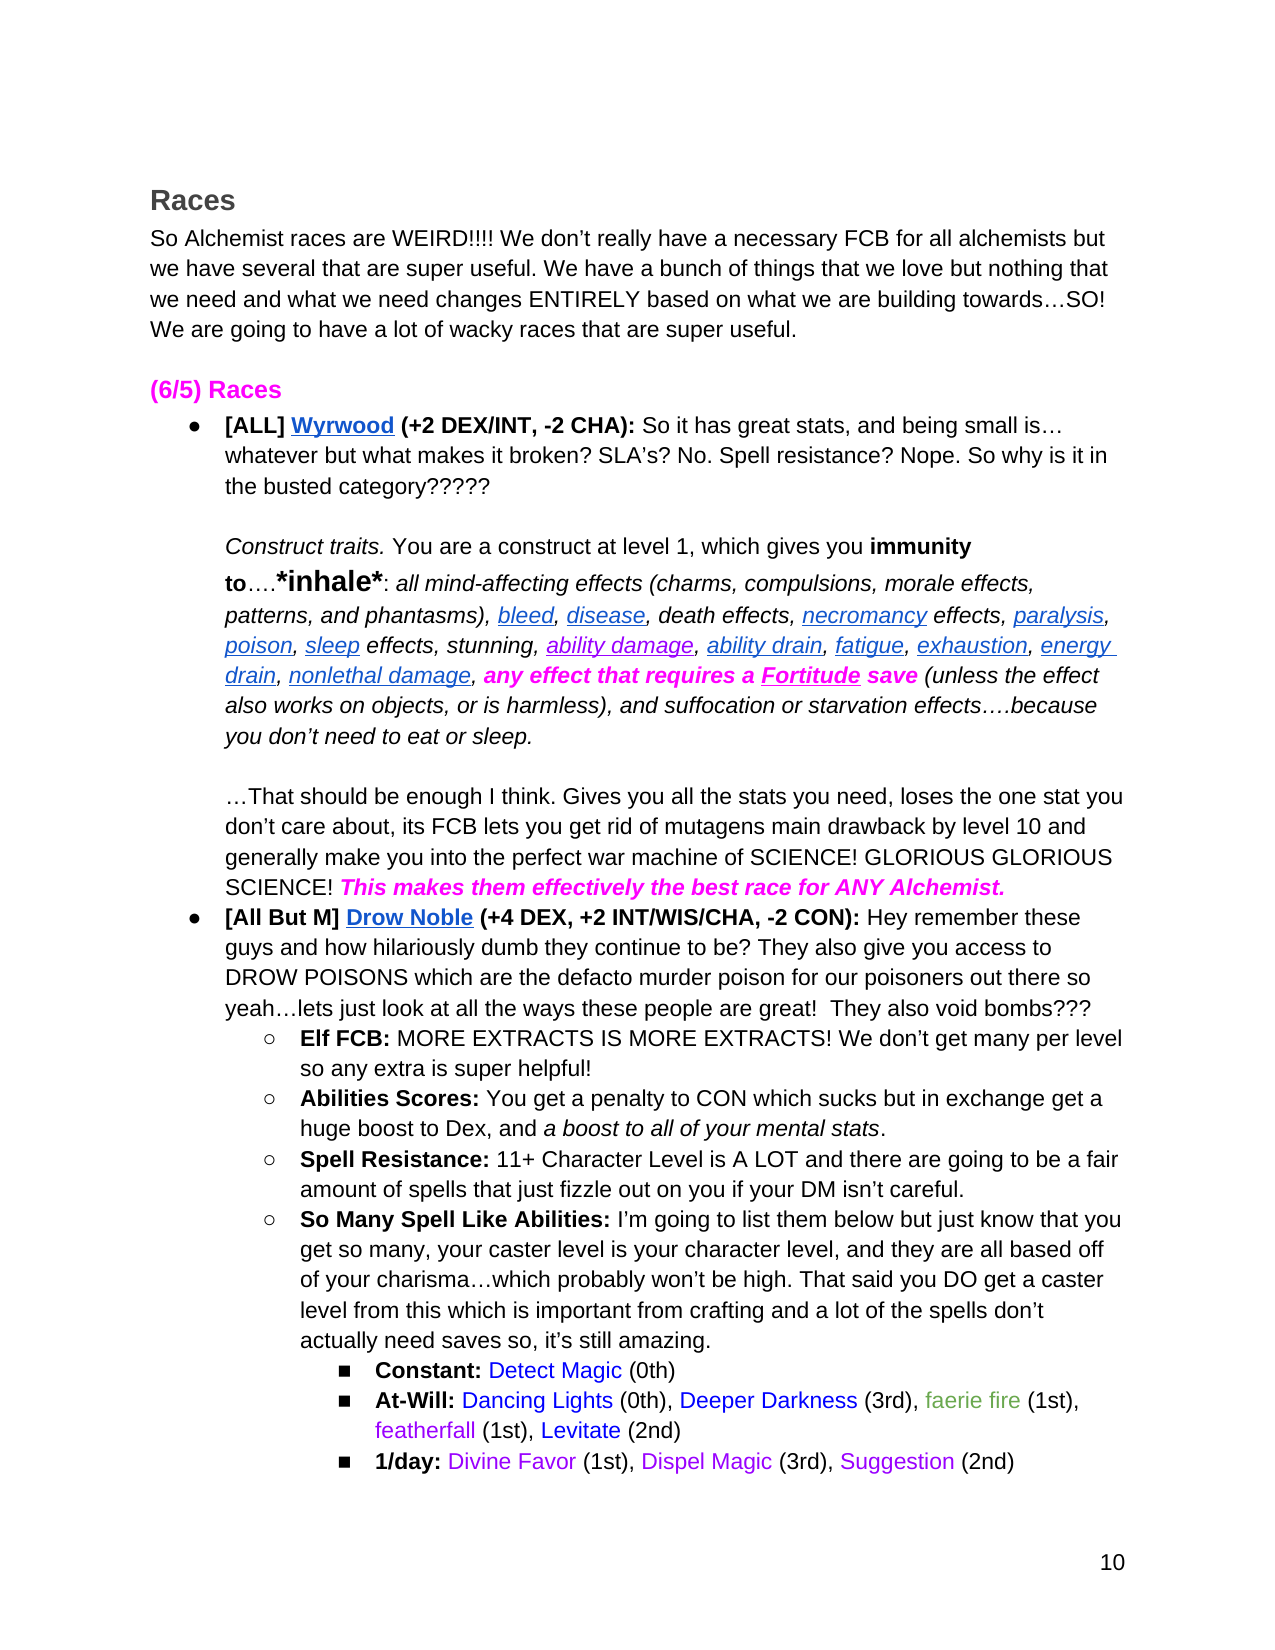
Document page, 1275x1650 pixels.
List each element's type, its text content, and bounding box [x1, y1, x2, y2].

text So Alchemist races are WEIRD!!!! We don’t really have a necessary FCB for all alchemists but we have several that are super useful. We have a bunch of things that we love but nothing that we need and what we need changes ENTIRELY based on what we are building towards…SO! We are going to have a lot of wacky races that are super useful. [150, 225, 1125, 342]
list Spell Resistance: 11+ Character Level is A LOT and there are going to be a fair amount of spells that just fizzle out on you if your DM isn’t careful. [262, 1146, 1125, 1202]
subtitle (6/5) Races [150, 375, 1125, 404]
subtitle Races [150, 183, 1125, 217]
list Elf FCB: MORE EXTRACTS IS MORE EXTRACTS! We don’t get many per level so any extra is super helpful! [262, 1025, 1125, 1081]
list So Many Spell Like Abilities: I’m going to list them below but just know that you get so many, your caster level is your character level, and they are all based off of your charisma…which probably won’t be high. That said you DO get a caster level from this which is important from crafting and a lot of the spells don’t actually need saves so, it’s still amazing. [262, 1206, 1125, 1353]
list 1/day: Divine Favor (1st), Dispel Magic (3rd), Suggestion (2nd) [337, 1448, 1125, 1474]
list Constant: Detect Magic (0th) [337, 1357, 1125, 1383]
list [ALL] Wyrwood (+2 DEX/INT, -2 CHA): So it has great stats, and being small is…whatever but what makes it broken? SLA’s? No. Spell resistance? Nope. So why is it in the busted category????? Construct traits. You are a construct at level 1, which gives you immunity to….*inhale*: all mind-affecting effects (charms, compulsions, morale effects, patterns, and phantasms), bleed, disease, death effects, necromancy effects, paralysis, poison, sleep effects, stunning, ability damage, ability drain, fatigue, exhaustion, energy drain, nonlethal damage, any effect that requires a Fortitude save (unless the effect also works on objects, or is harmless), and suffocation or starvation effects….because you don’t need to eat or sleep. …That should be enough I think. Gives you all the stats you need, loses the one stat you don’t care about, its FCB lets you get rid of mutagens main drawback by level 10 and generally make you into the perfect war machine of SCIENCE! GLORIOUS GLORIOUS SCIENCE! This makes them effectively the best race for ANY Alchemist. [187, 412, 1125, 900]
list [All But M] Drow Noble (+4 DEX, +2 INT/WIS/CHA, -2 CON): Hey remember these guys and how hilariously dumb they continue to be? They also give you access to DROW POISONS which are the defacto murder poison for our poisoners out there so yeah…lets just look at all the ways these people are great! They also void bombs??? [187, 904, 1125, 1021]
list At-Will: Dancing Lights (0th), Deeper Darkness (3rd), faerie fire (1st), featherfall (1st), Levitate (2nd) [337, 1387, 1125, 1444]
list Abilities Scores: You get a penalty to CON which sucks but in exchange get a huge boost to Dex, and a boost to all of your mental stats. [262, 1085, 1125, 1142]
